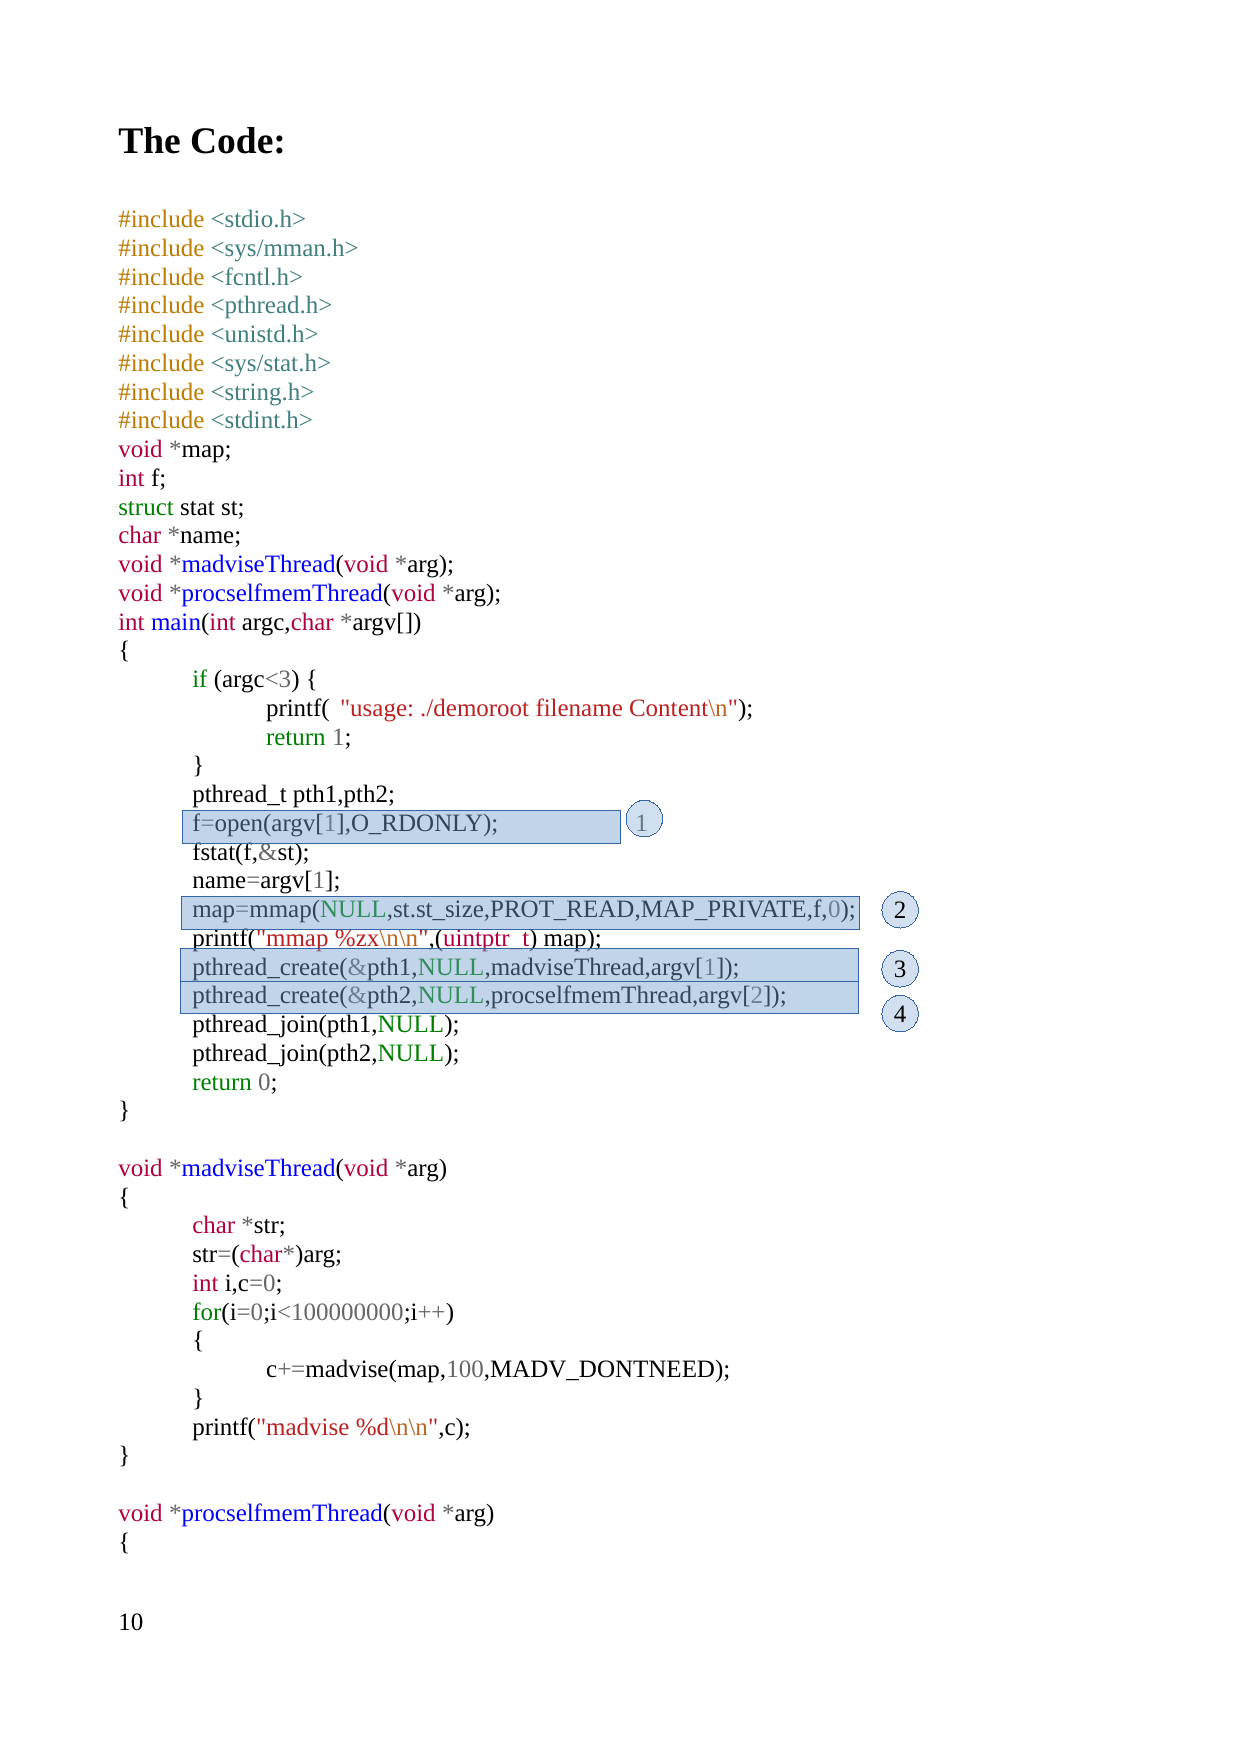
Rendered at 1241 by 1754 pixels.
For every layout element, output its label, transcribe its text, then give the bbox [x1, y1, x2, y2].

text printf("mmap %zx\n\n",(uintptr_t) map); [118, 923, 534, 952]
text f=open(argv[1],O_RDONLY); 1 [118, 808, 639, 837]
text #include <stdint.h> [118, 406, 1122, 434]
text void *map; [118, 434, 1122, 463]
text char *name; [118, 521, 1122, 549]
text char *str; [118, 1211, 1122, 1239]
text [911, 894, 1122, 923]
text str=(char*)arg; [118, 1239, 1122, 1268]
text { [118, 1182, 1122, 1211]
text #include <string.h> [118, 377, 1122, 406]
text void *procselfmemThread(void *arg) [118, 1498, 1122, 1527]
text pthread_create(&pth2,NULL,procselfmemThread,argv[2]); [859, 981, 1122, 1009]
text pthread_create(&pth2,NULL,procselfmemThread,argv[2]); [118, 981, 180, 1009]
text pthread_create(&pth1,NULL,madviseThread,argv[1]); [118, 952, 180, 981]
text { [118, 1326, 1122, 1354]
text #include <pthread.h> [118, 291, 1122, 319]
text int f; [118, 463, 1122, 492]
text f=open(argv[1],O_RDONLY); 1 [650, 808, 1122, 837]
text The Code: [118, 118, 1122, 161]
text int main(int argc,char *argv[]) [118, 607, 1122, 636]
text printf( "usage: ./demoroot filename Content\n"); [118, 693, 1122, 722]
text { [118, 636, 1122, 664]
text printf("mmap %zx\n\n",(uintptr_t) map); [533, 930, 591, 948]
text } [118, 1441, 1122, 1469]
text return 1; [118, 722, 1122, 751]
text void *madviseThread(void *arg) [118, 1153, 1122, 1182]
text struct stat st; [118, 492, 1122, 521]
text for(i=0;i<100000000;i++) [118, 1297, 1122, 1326]
text #include <sys/mman.h> [118, 233, 1122, 262]
text } [118, 751, 1122, 779]
text pthread_join(pth2,NULL); [118, 1038, 1122, 1067]
text } [118, 1383, 1122, 1412]
text #include <unistd.h> [118, 319, 1122, 348]
text map=mmap(NULL,st.st_size,PROT_READ,MAP_PRIVATE,f,0); [118, 894, 889, 923]
text fstat(f,&st); [118, 837, 1122, 866]
text pthread_t pth1,pth2; [118, 779, 1122, 808]
text c+=madvise(map,100,MADV_DONTNEED); [118, 1354, 1122, 1383]
text int i,c=0; [118, 1268, 1122, 1297]
text pthread_create(&pth1,NULL,madviseThread,argv[1]); [910, 952, 1122, 981]
text #include <stdio.h> [118, 204, 1122, 233]
text printf("mmap %zx\n\n",(uintptr_t) map); [590, 923, 1122, 952]
text void *procselfmemThread(void *arg); [118, 578, 1122, 607]
text return 0; [118, 1067, 1122, 1096]
text } [118, 1096, 1122, 1124]
text void *madviseThread(void *arg); [118, 549, 1122, 578]
text #include <fcntl.h> [118, 262, 1122, 291]
text pthread_join(pth1,NULL); [118, 1009, 1122, 1038]
text #include <sys/stat.h> [118, 348, 1122, 377]
text name=argv[1]; [118, 866, 1122, 894]
text if (argc<3) { [118, 664, 1122, 693]
text { [118, 1527, 1122, 1556]
text printf("madvise %d\n\n",c); [118, 1412, 1122, 1441]
